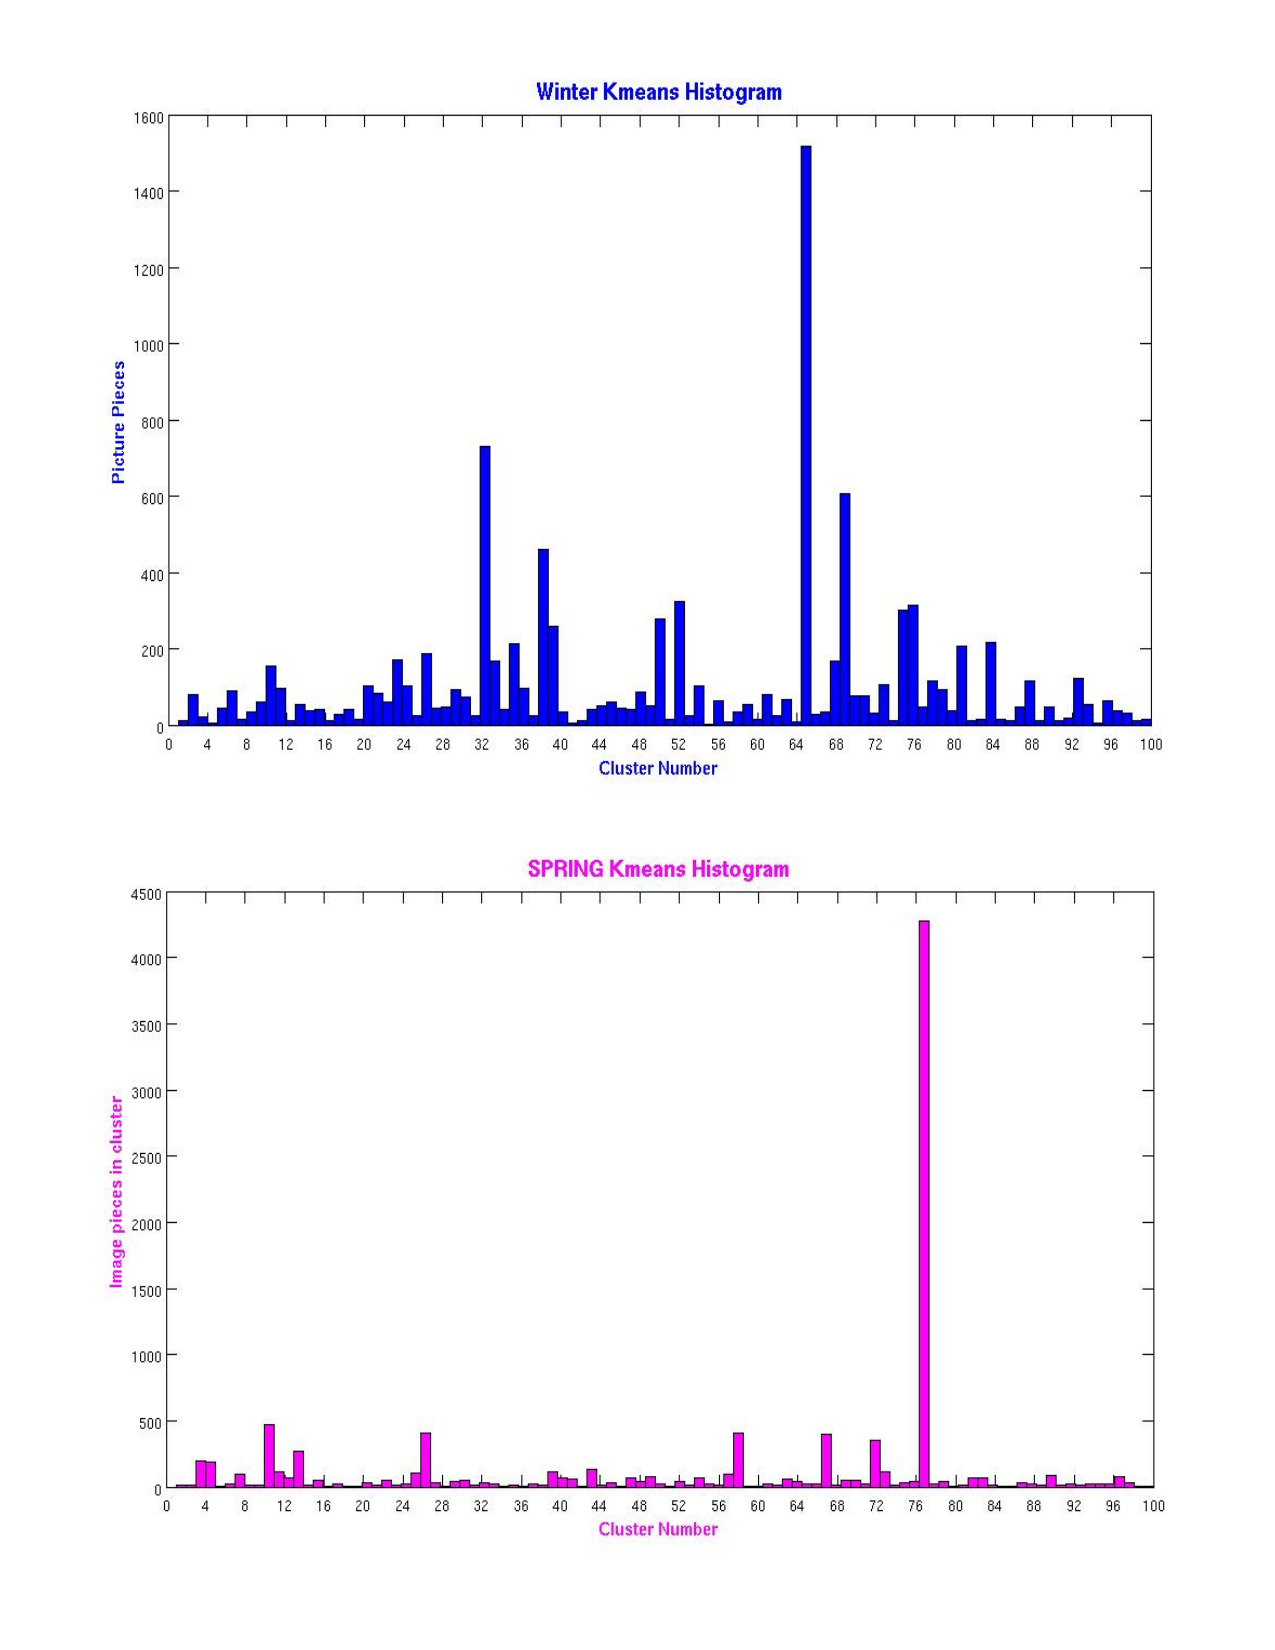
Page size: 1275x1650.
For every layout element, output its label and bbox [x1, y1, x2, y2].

picture [0, 837, 1275, 1567]
picture [3, 60, 1272, 807]
